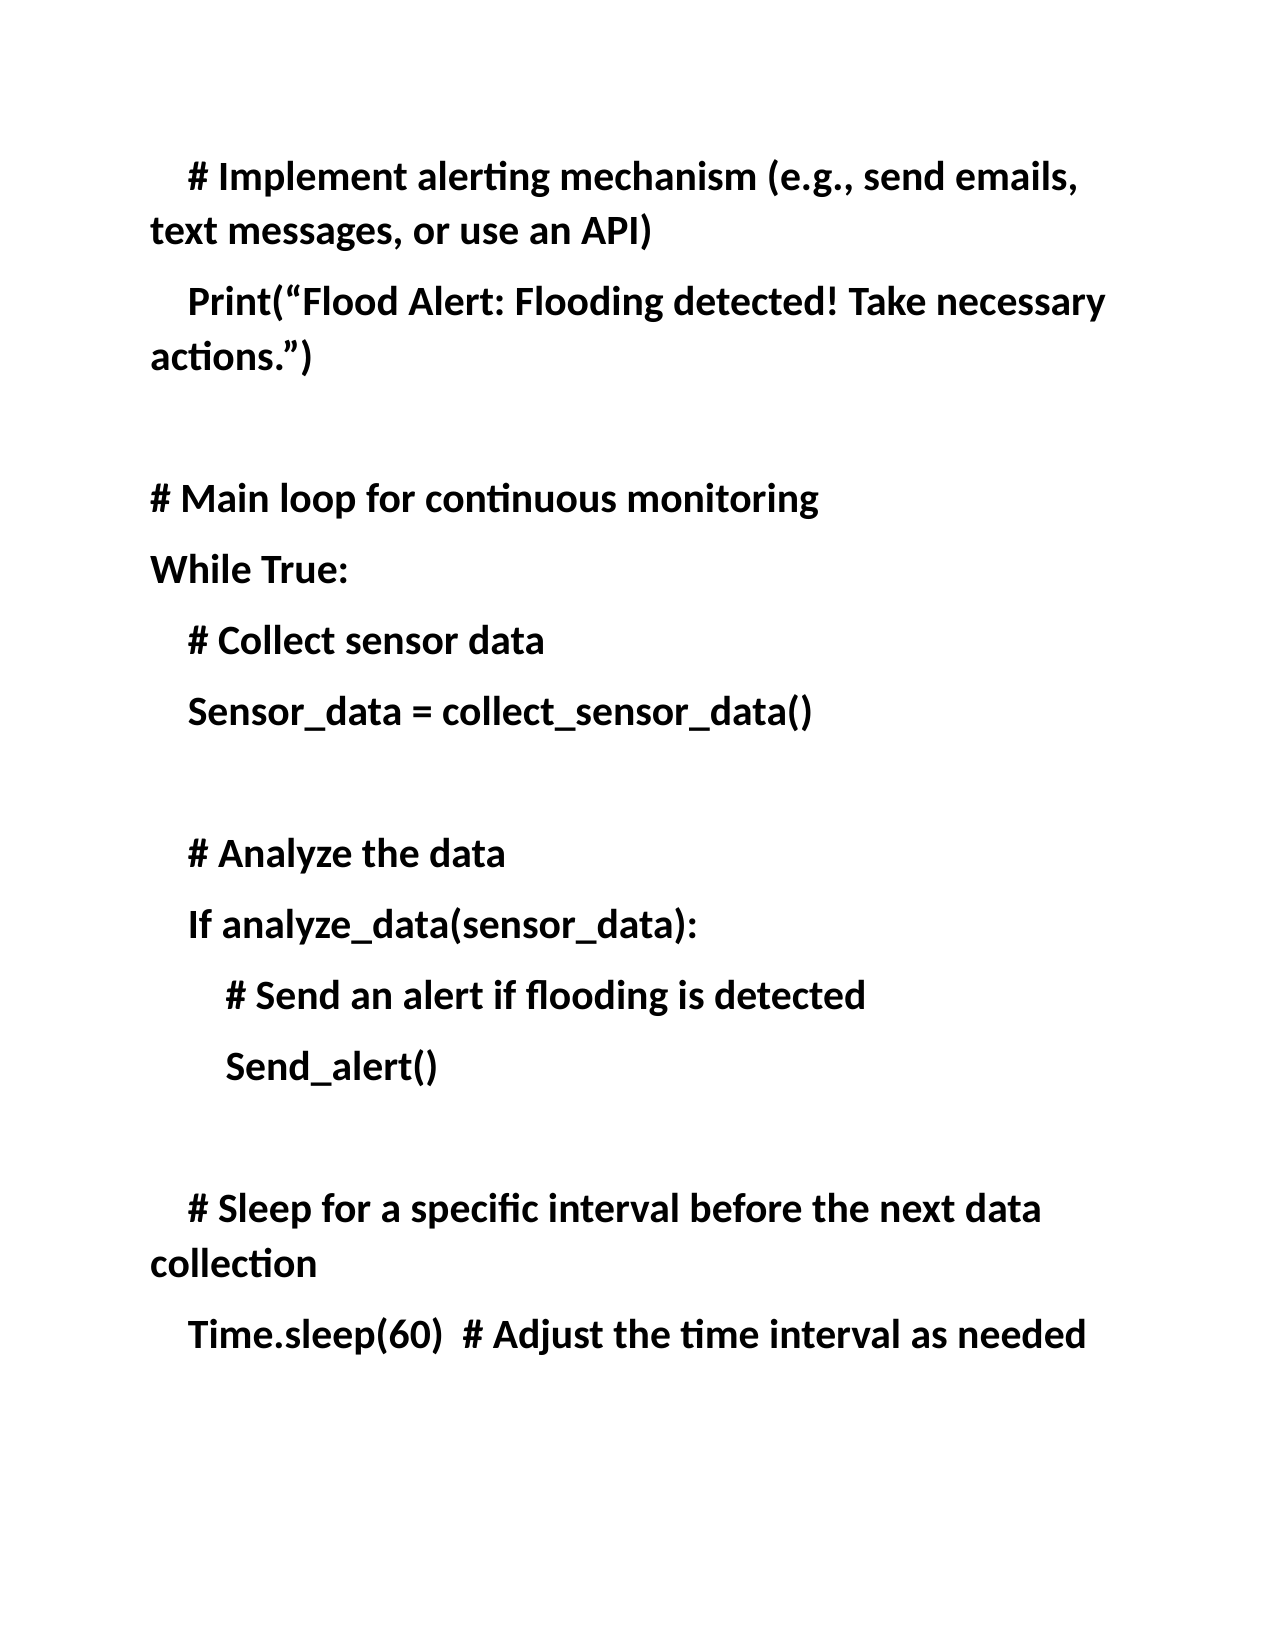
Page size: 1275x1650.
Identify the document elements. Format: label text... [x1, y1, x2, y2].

text # Main loop for continuous monitoring [150, 472, 1125, 523]
text # Sleep for a specific interval before the next data collection [150, 1182, 1125, 1287]
text # Send an alert if flooding is detected [150, 969, 1125, 1020]
text # Collect sensor data [150, 614, 1125, 665]
text Time.sleep(60) # Adjust the time interval as needed [150, 1308, 1125, 1358]
text While True: [150, 543, 1125, 594]
text # Analyze the data [150, 827, 1125, 878]
text If analyze_data(sensor_data): [150, 898, 1125, 949]
text Print(“Flood Alert: Flooding detected! Take necessary actions.”) [150, 275, 1125, 381]
text # Implement alerting mechanism (e.g., send emails, text messages, or use an API) [150, 150, 1125, 255]
text Send_alert() [150, 1040, 1125, 1091]
text Sensor_data = collect_sensor_data() [150, 685, 1125, 736]
